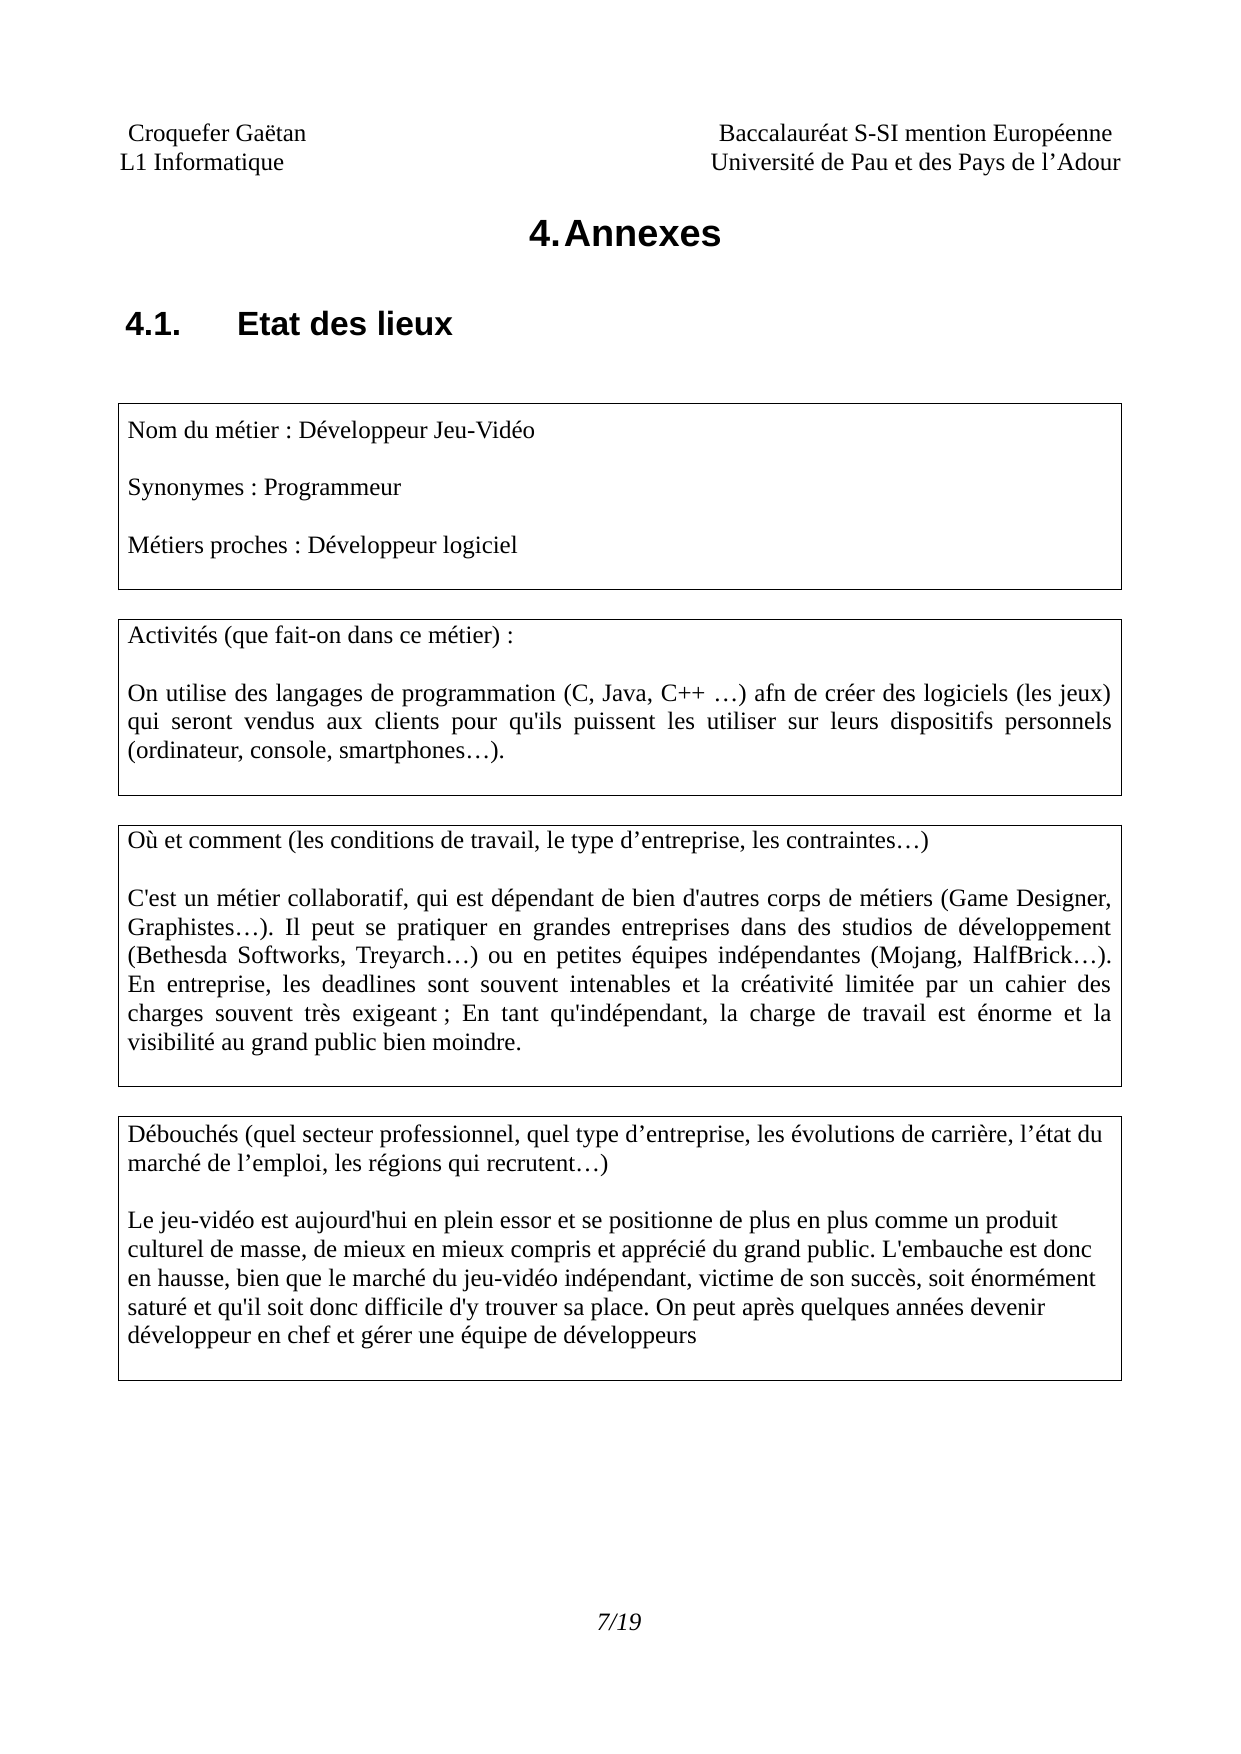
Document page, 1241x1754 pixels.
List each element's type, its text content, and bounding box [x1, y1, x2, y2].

text Le jeu-vidéo est aujourd'hui en plein essor et se positionne de plus en plus comme un produit culturel de masse, de mieux en mieux compris et apprécié du grand public. L'embauche est donc en hausse, bien que le marché du jeu-vidéo indépendant, victime de son succès, soit énormément saturé et qu'il soit donc difficile d'y trouver sa place. On peut après quelques années devenir développeur en chef et gérer une équipe de développeurs [119, 1202, 1121, 1349]
subtitle Annexes [118, 211, 1122, 255]
text Métiers proches : Développeur logiciel [119, 518, 1121, 558]
text Activités (que fait-on dans ce métier) : [119, 620, 1121, 649]
text Nom du métier : Développeur Jeu-Vidéo [119, 404, 1121, 443]
text C'est un métier collaboratif, qui est dépendant de bien d'autres corps de métiers (Game Designer, Graphistes…). Il peut se pratiquer en grandes entreprises dans des studios de développement (Bethesda Softworks, Treyarch…) ou en petites équipes indépendantes (Mojang, HalfBrick…). En entreprise, les deadlines sont souvent intenables et la créativité limitée par un cahier des charges souvent très exigeant ; En tant qu'indépendant, la charge de travail est énorme et la visibilité au grand public bien moindre. [119, 882, 1121, 1056]
text On utilise des langages de programmation (C, Java, C++ …) afn de créer des logiciels (les jeux) qui seront vendus aux clients pour qu'ils puissent les utiliser sur leurs dispositifs personnels (ordinateur, console, smartphones…). [119, 677, 1121, 764]
subtitle Etat des lieux [116, 304, 1122, 342]
text Où et comment (les conditions de travail, le type d’entreprise, les contraintes…) [119, 826, 1121, 854]
text Débouchés (quel secteur professionnel, quel type d’entreprise, les évolutions de carrière, l’état du marché de l’emploi, les régions qui recrutent…) [119, 1117, 1121, 1177]
text Synonymes : Programmeur [119, 461, 1121, 501]
